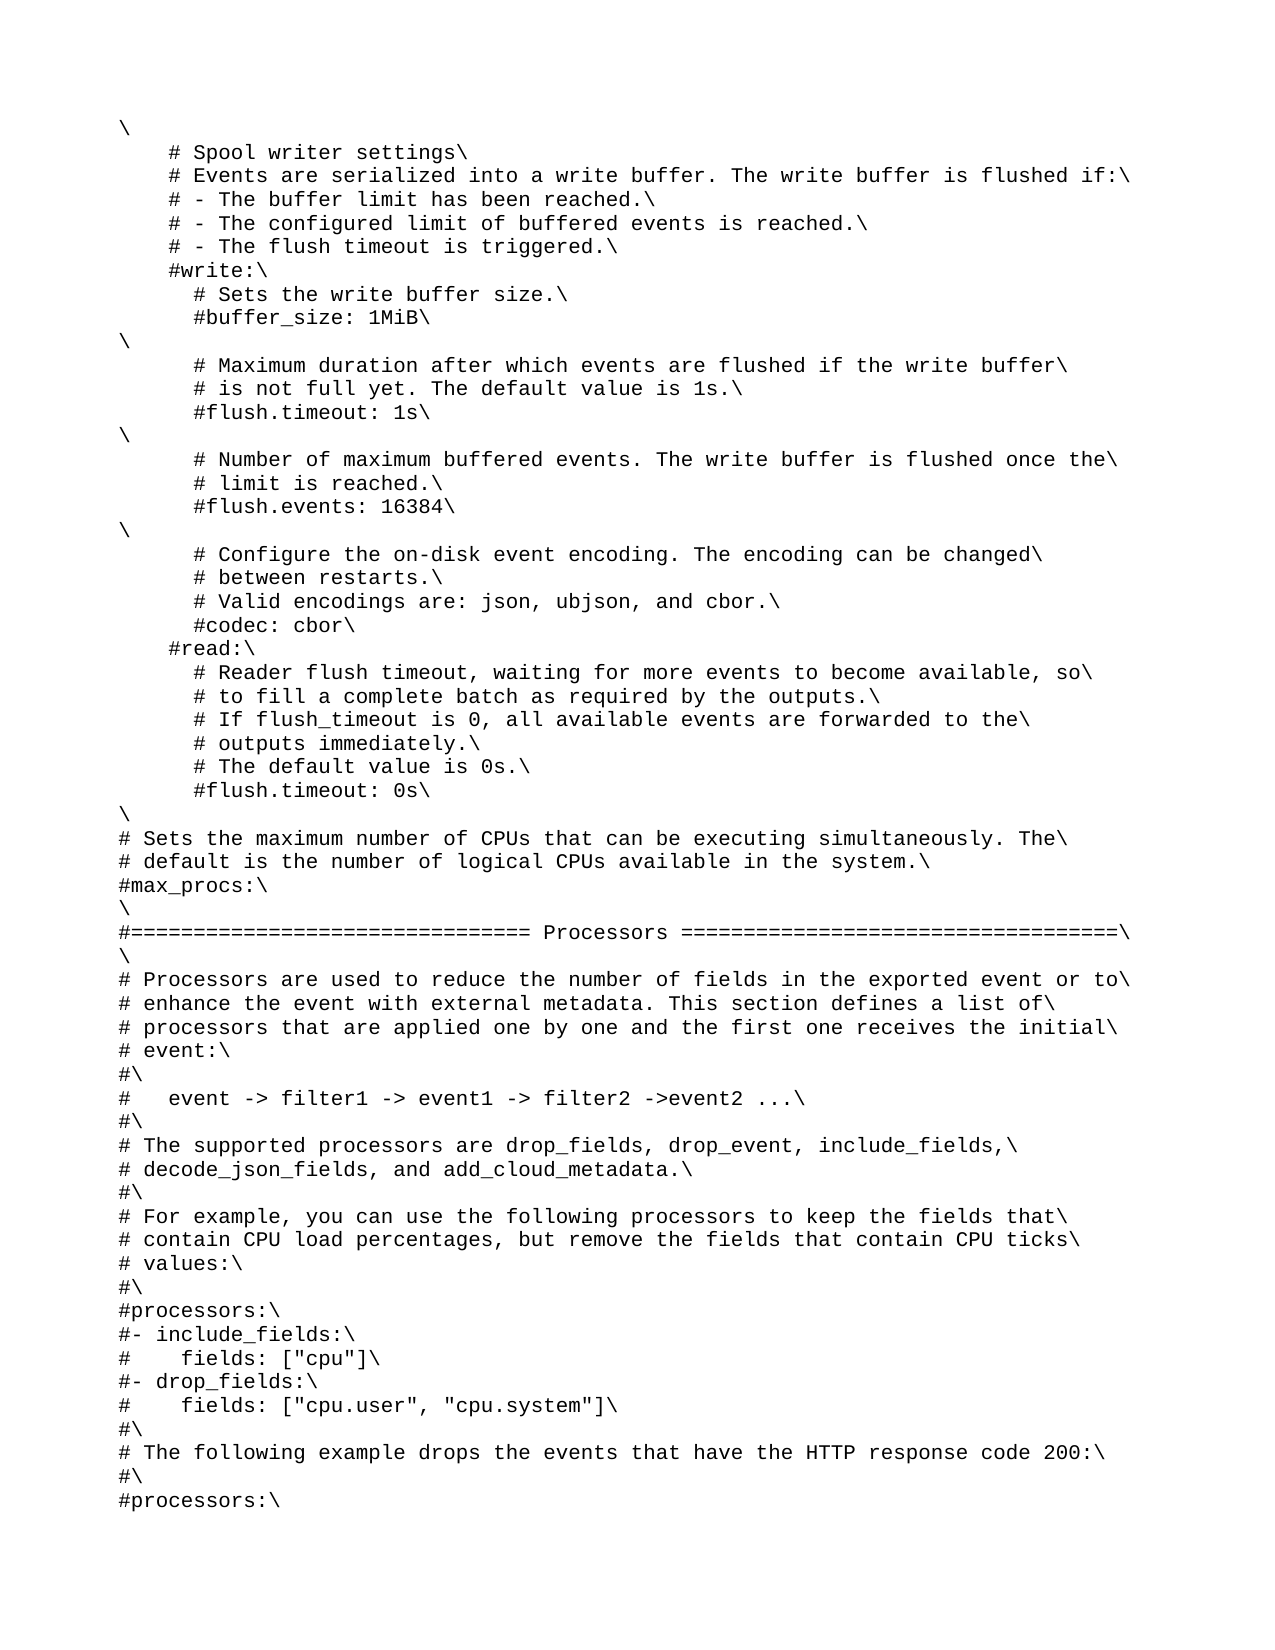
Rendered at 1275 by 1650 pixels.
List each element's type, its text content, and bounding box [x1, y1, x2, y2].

text #\ [118, 1419, 1157, 1442]
text # Valid encodings are: json, ubjson, and cbor.\ [118, 591, 1157, 615]
text # Events are serialized into a write buffer. The write buffer is flushed if:\ [118, 165, 1157, 189]
text \ [118, 520, 1157, 544]
text # Processors are used to reduce the number of fields in the exported event or to\ [118, 969, 1157, 993]
text # If flush_timeout is 0, all available events are forwarded to the\ [118, 709, 1157, 733]
text # Spool writer settings\ [118, 142, 1157, 165]
text #\ [118, 1466, 1157, 1489]
text #================================ Processors ===================================\ [118, 922, 1157, 946]
text # limit is reached.\ [118, 473, 1157, 496]
text #processors:\ [118, 1300, 1157, 1324]
text #read:\ [118, 638, 1157, 662]
text \ [118, 804, 1157, 827]
text #\ [118, 1277, 1157, 1300]
text # event:\ [118, 1040, 1157, 1064]
text # decode_json_fields, and add_cloud_metadata.\ [118, 1158, 1157, 1182]
text # Reader flush timeout, waiting for more events to become available, so\ [118, 662, 1157, 686]
text \ [118, 118, 1157, 142]
text # - The configured limit of buffered events is reached.\ [118, 213, 1157, 236]
text # to fill a complete batch as required by the outputs.\ [118, 686, 1157, 709]
text # values:\ [118, 1253, 1157, 1277]
text # contain CPU load percentages, but remove the fields that contain CPU ticks\ [118, 1229, 1157, 1253]
text #max_procs:\ [118, 875, 1157, 898]
text \ [118, 946, 1157, 969]
text #flush.timeout: 0s\ [118, 780, 1157, 804]
text \ [118, 331, 1157, 354]
text # Sets the maximum number of CPUs that can be executing simultaneously. The\ [118, 827, 1157, 851]
text \ [118, 898, 1157, 922]
text # enhance the event with external metadata. This section defines a list of\ [118, 993, 1157, 1017]
text # - The flush timeout is triggered.\ [118, 236, 1157, 260]
text #flush.timeout: 1s\ [118, 402, 1157, 426]
text # fields: ["cpu"]\ [118, 1348, 1157, 1371]
text # - The buffer limit has been reached.\ [118, 189, 1157, 213]
text # is not full yet. The default value is 1s.\ [118, 378, 1157, 402]
text # default is the number of logical CPUs available in the system.\ [118, 851, 1157, 875]
text # The supported processors are drop_fields, drop_event, include_fields,\ [118, 1135, 1157, 1158]
text #write:\ [118, 260, 1157, 284]
text # For example, you can use the following processors to keep the fields that\ [118, 1206, 1157, 1229]
text #buffer_size: 1MiB\ [118, 307, 1157, 331]
text # Configure the on-disk event encoding. The encoding can be changed\ [118, 544, 1157, 567]
text #\ [118, 1064, 1157, 1088]
text # Number of maximum buffered events. The write buffer is flushed once the\ [118, 449, 1157, 473]
text # processors that are applied one by one and the first one receives the initial\ [118, 1017, 1157, 1040]
text # outputs immediately.\ [118, 733, 1157, 757]
text #\ [118, 1111, 1157, 1135]
text #codec: cbor\ [118, 615, 1157, 638]
text # The default value is 0s.\ [118, 757, 1157, 780]
text # fields: ["cpu.user", "cpu.system"]\ [118, 1395, 1157, 1419]
text #- include_fields:\ [118, 1324, 1157, 1348]
text #- drop_fields:\ [118, 1371, 1157, 1395]
text # Sets the write buffer size.\ [118, 284, 1157, 307]
text #\ [118, 1182, 1157, 1206]
text #flush.events: 16384\ [118, 496, 1157, 520]
text # event -> filter1 -> event1 -> filter2 ->event2 ...\ [118, 1088, 1157, 1111]
text # Maximum duration after which events are flushed if the write buffer\ [118, 354, 1157, 378]
text # between restarts.\ [118, 567, 1157, 591]
text \ [118, 426, 1157, 449]
text # The following example drops the events that have the HTTP response code 200:\ [118, 1442, 1157, 1466]
text #processors:\ [118, 1489, 1157, 1513]
